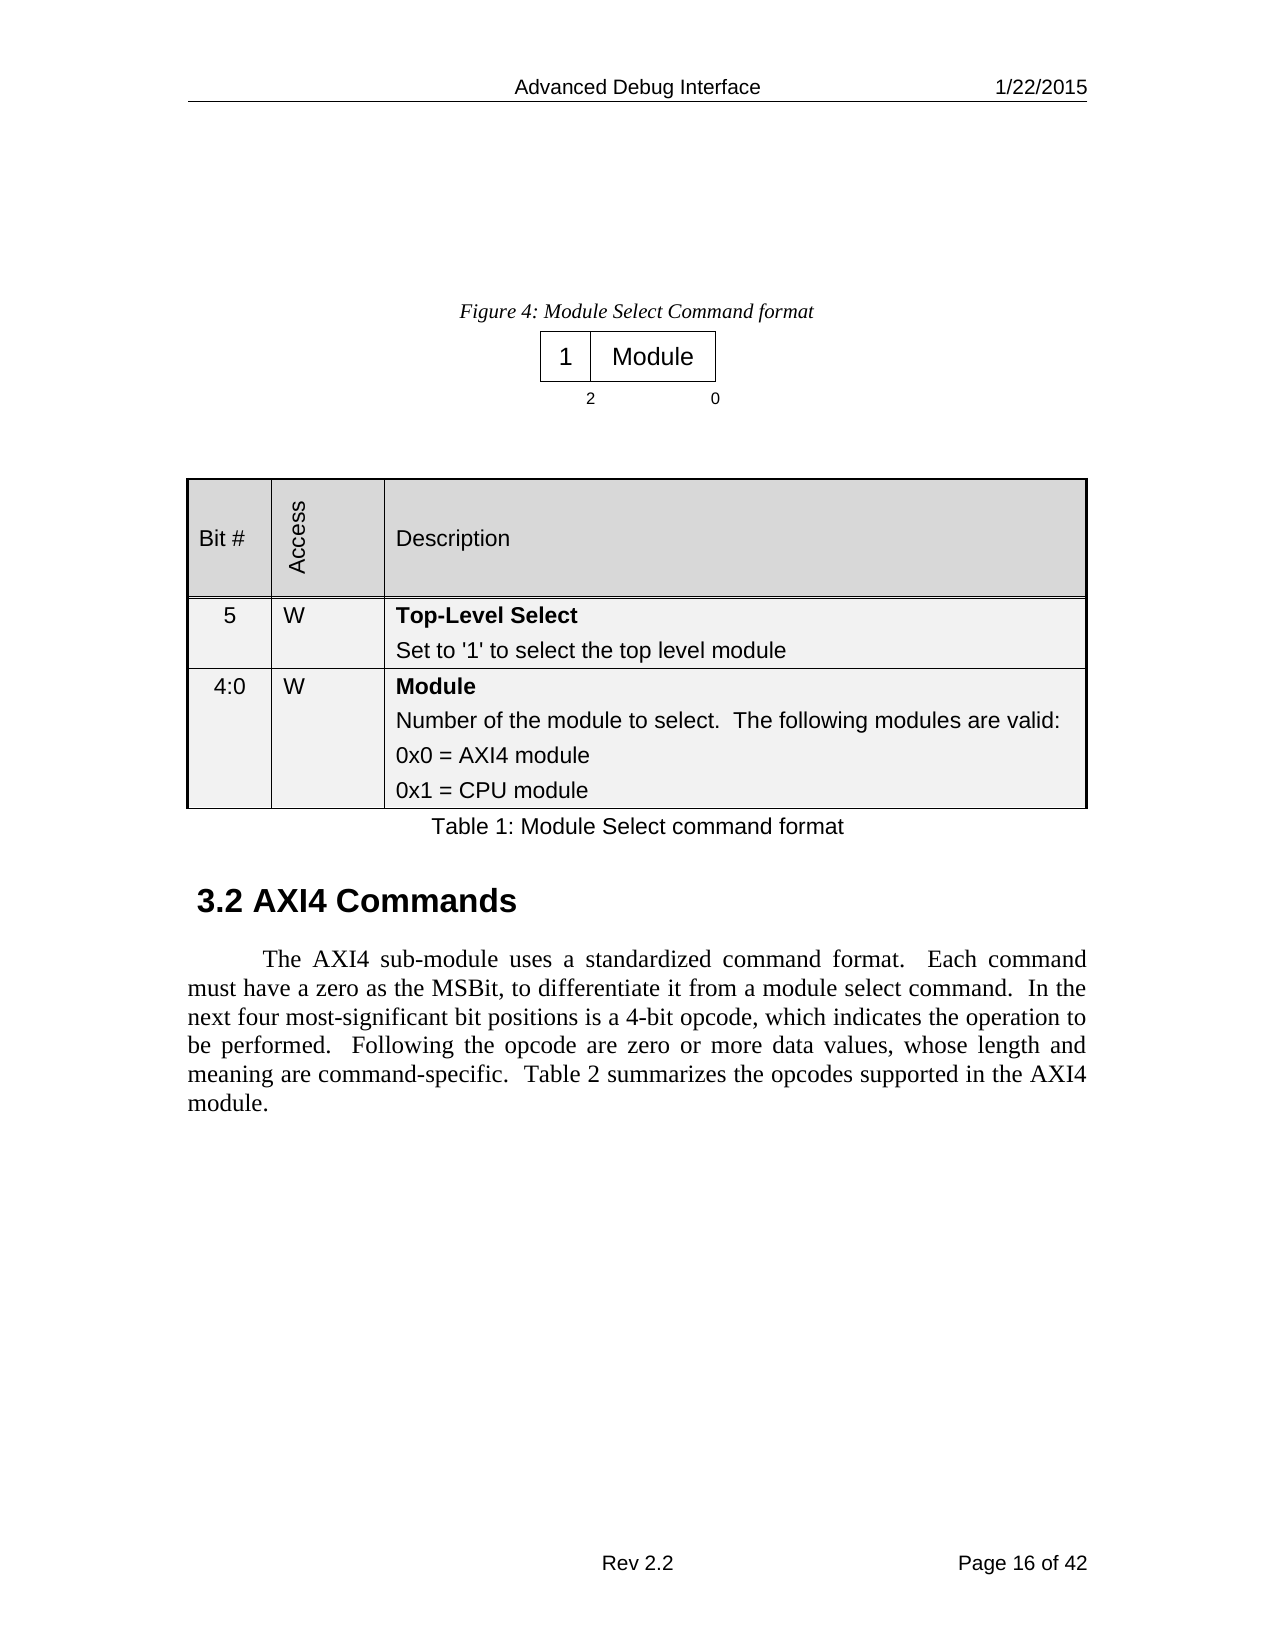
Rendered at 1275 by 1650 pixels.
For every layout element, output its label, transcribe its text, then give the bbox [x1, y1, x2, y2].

table_cell W [272, 599, 384, 668]
table_header Bit # [189, 480, 271, 596]
table_header Description [385, 480, 1085, 596]
subtitle AXI4 Commands [187, 881, 1087, 919]
table_header Access [272, 480, 384, 596]
table_cell W [272, 669, 384, 807]
text Table 1: Module Select command format [187, 813, 1087, 839]
table_cell Module Number of the module to select. The following modules are valid: 0x0 = AXI4 module 0x1 = CPU module [385, 669, 1085, 807]
table_cell 4:0 [189, 669, 271, 807]
text The AXI4 sub-module uses a standardized command format. Each command must have a zero as the MSBit, to differentiate it from a module select command. In the next four most-significant bit positions is a 4-bit opcode, which indicates the operation to be performed. Following the opcode are zero or more data values, whose length and meaning are command-specific. Table 2 summarizes the opcodes supported in the AXI4 module. [187, 944, 1087, 1117]
text Figure 4: Module Select Command format [411, 299, 864, 323]
table_cell 5 [189, 599, 271, 668]
table_cell Top-Level Select Set to '1' to select the top level module [385, 599, 1085, 668]
